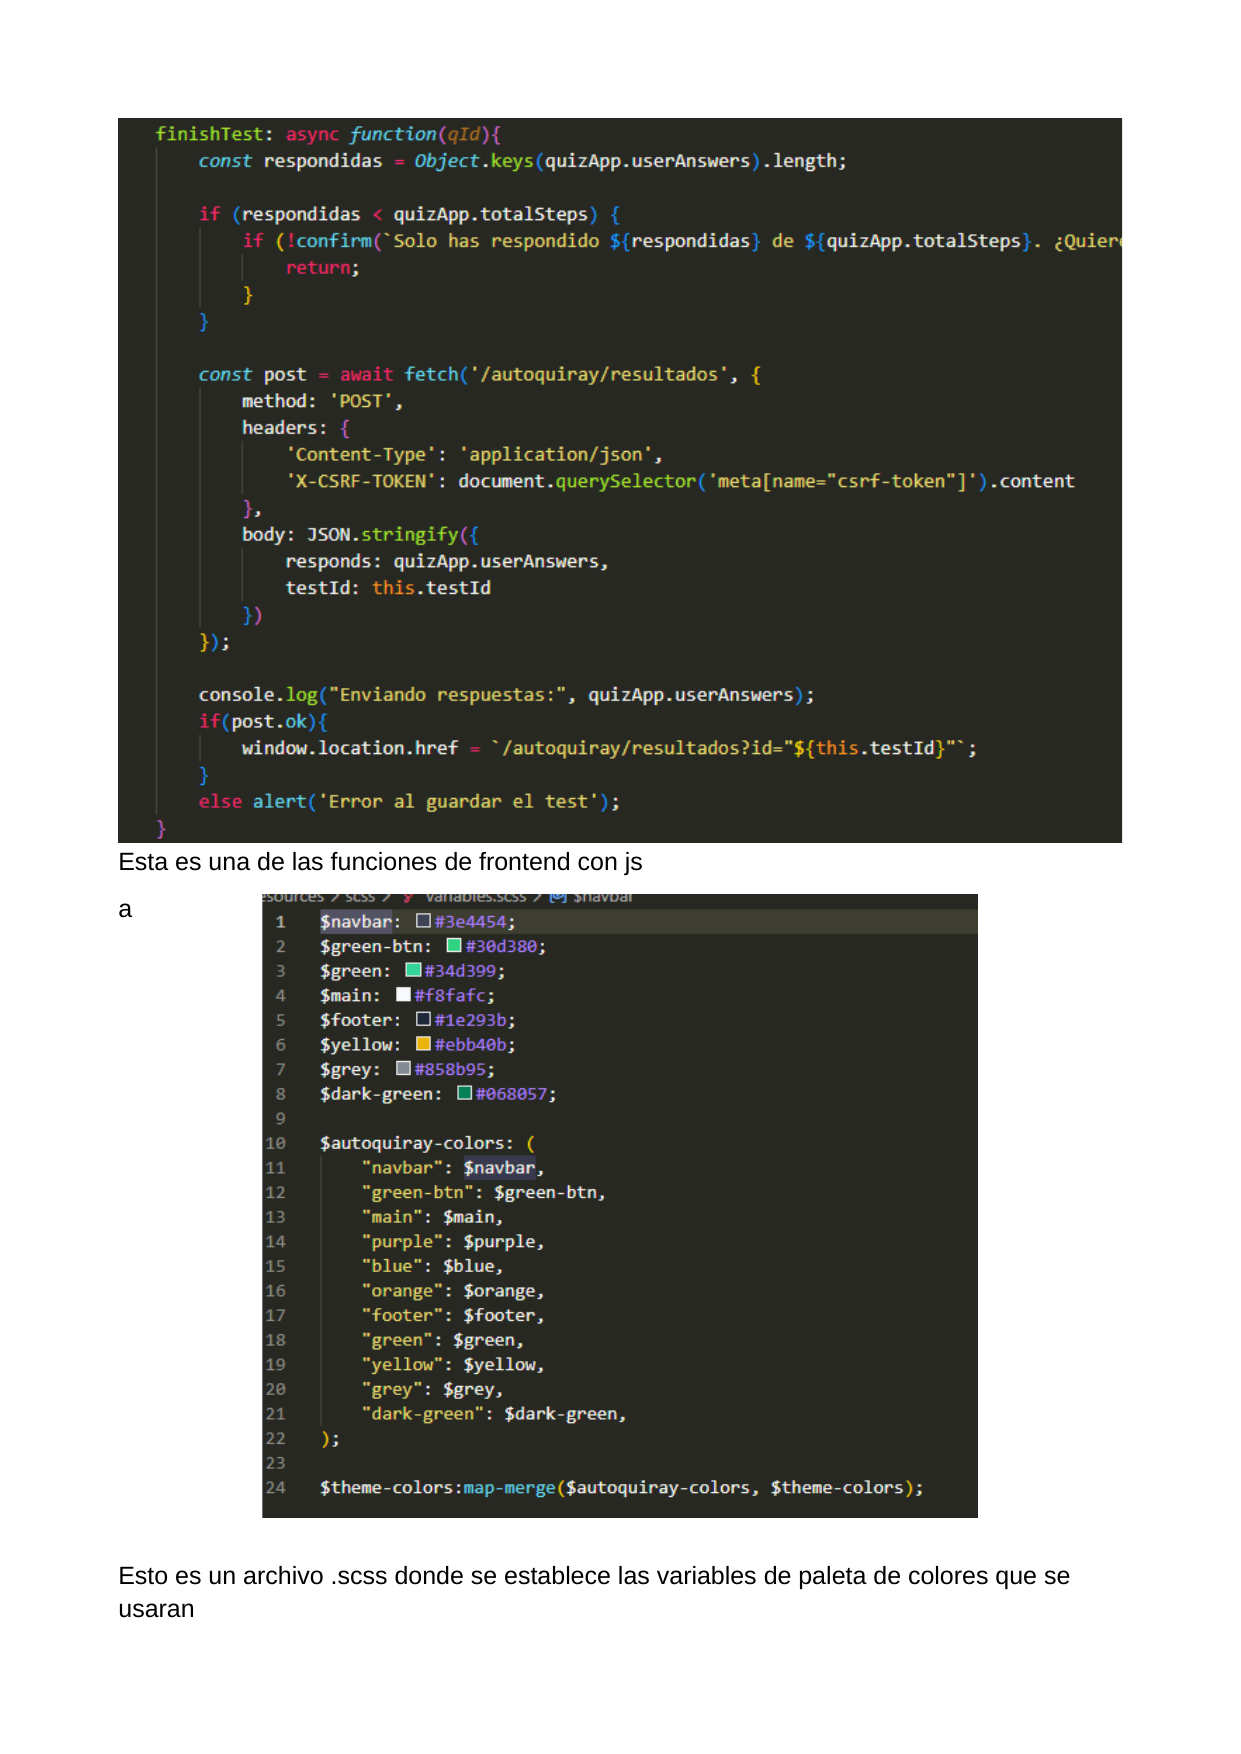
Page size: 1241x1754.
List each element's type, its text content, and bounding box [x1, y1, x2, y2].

picture [118, 118, 1123, 843]
picture [262, 894, 978, 1518]
text [978, 894, 1122, 923]
text Esto es un archivo .scss donde se establece las variables de paleta de colores que se usaran [118, 1561, 1122, 1623]
text a [118, 894, 262, 923]
text Esta es una de las funciones de frontend con js [118, 843, 1122, 876]
